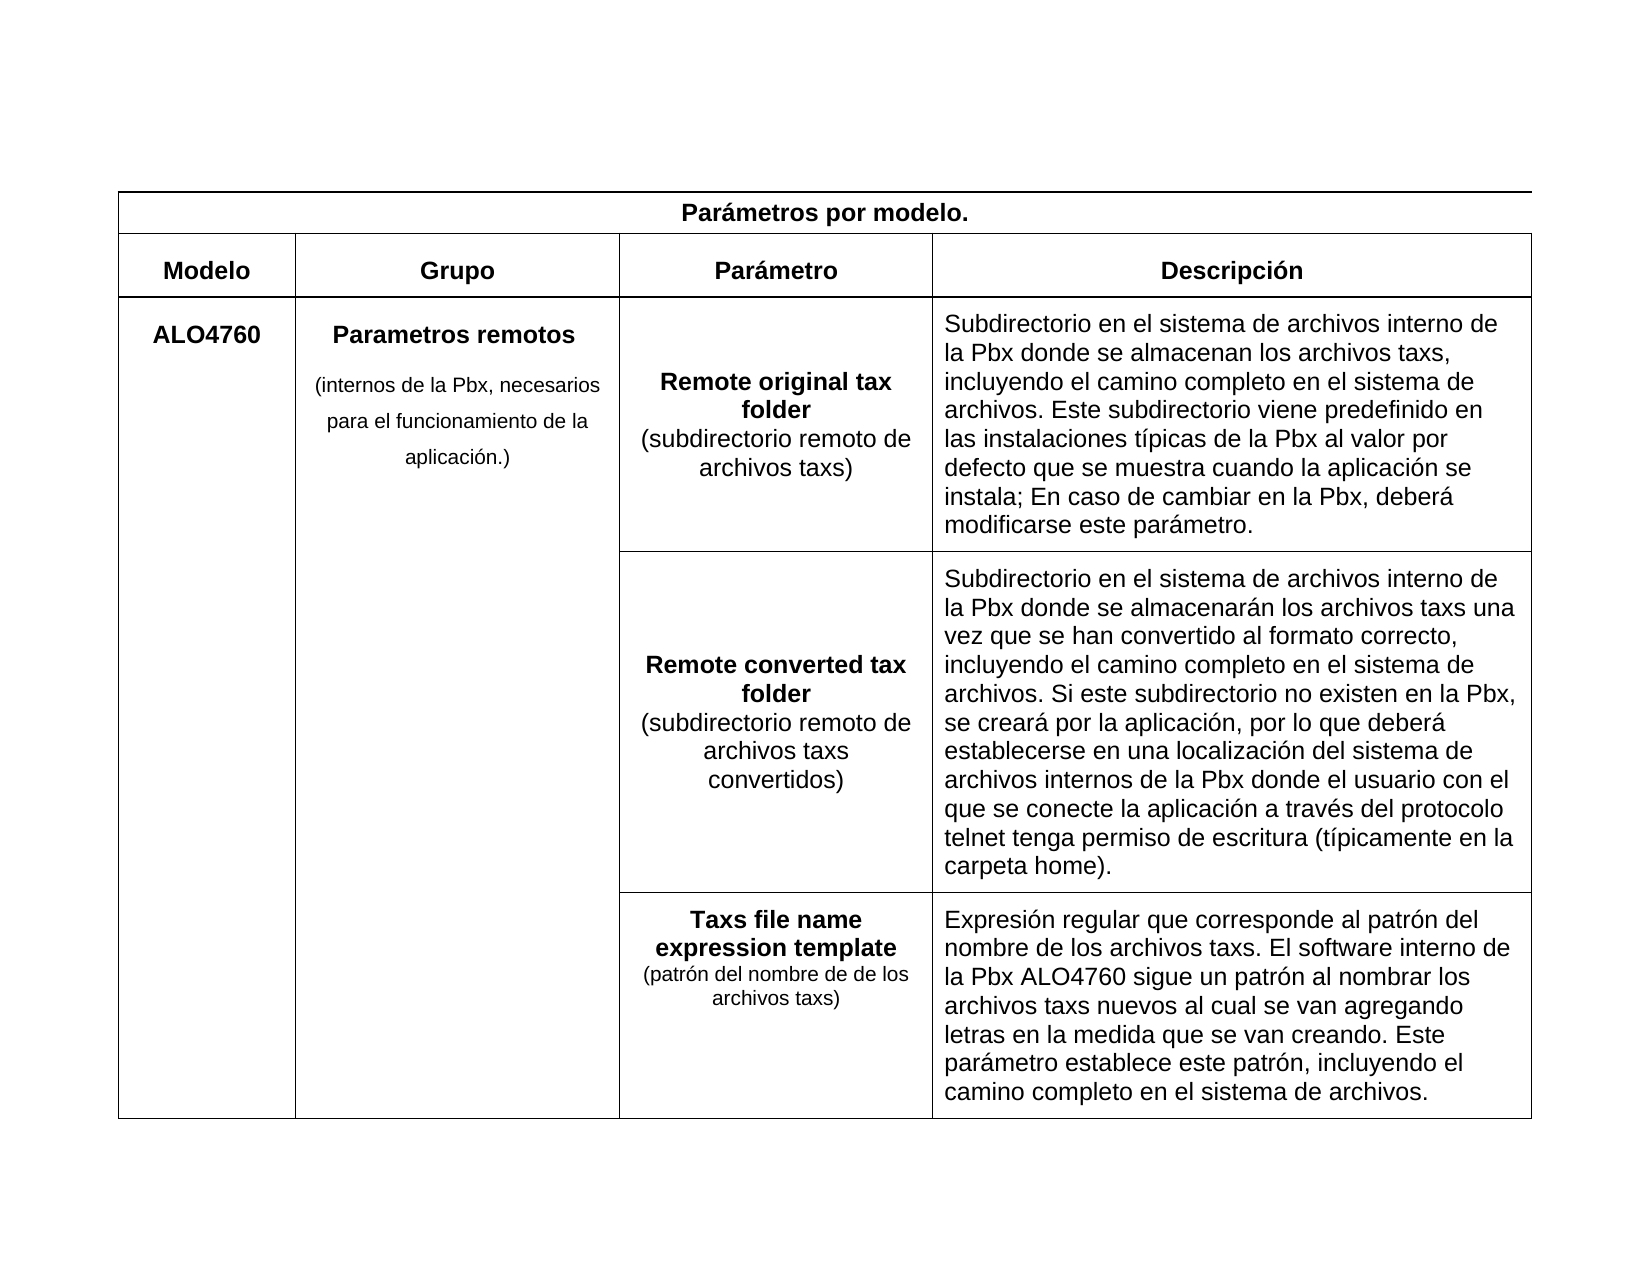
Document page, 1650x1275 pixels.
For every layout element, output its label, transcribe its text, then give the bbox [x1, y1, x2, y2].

table_cell Modelo [119, 234, 295, 296]
table_cell Expresión regular que corresponde al patrón del nombre de los archivos taxs. El software interno de la Pbx ALO4760 sigue un patrón al nombrar los archivos taxs nuevos al cual se van agregando letras en la medida que se van creando. Este parámetro establece este patrón, incluyendo el camino completo en el sistema de archivos. [933, 893, 1531, 1118]
table_cell Descripción [933, 234, 1531, 296]
table_cell Subdirectorio en el sistema de archivos interno de la Pbx donde se almacenan los archivos taxs, incluyendo el camino completo en el sistema de archivos. Este subdirectorio viene predefinido en las instalaciones típicas de la Pbx al valor por defecto que se muestra cuando la aplicación se instala; En caso de cambiar en la Pbx, deberá modificarse este parámetro. [933, 298, 1531, 551]
table_cell Remote original tax folder (subdirectorio remoto de archivos taxs) [620, 298, 932, 551]
table_cell ALO4760 [119, 298, 295, 1118]
table_cell Subdirectorio en el sistema de archivos interno de la Pbx donde se almacenarán los archivos taxs una vez que se han convertido al formato correcto, incluyendo el camino completo en el sistema de archivos. Si este subdirectorio no existen en la Pbx, se creará por la aplicación, por lo que deberá establecerse en una localización del sistema de archivos internos de la Pbx donde el usuario con el que se conecte la aplicación a través del protocolo telnet tenga permiso de escritura (típicamente en la carpeta home). [933, 552, 1531, 892]
table_cell Taxs file name expression template (patrón del nombre de de los archivos taxs) [620, 893, 932, 1118]
table_cell Parámetro [620, 234, 932, 296]
table_header Parámetros por modelo. [119, 193, 1532, 233]
table_cell Parametros remotos (internos de la Pbx, necesarios para el funcionamiento de la aplicación.) [296, 298, 619, 1118]
table_cell Remote converted tax folder (subdirectorio remoto de archivos taxs convertidos) [620, 552, 932, 892]
table_cell Grupo [296, 234, 619, 296]
